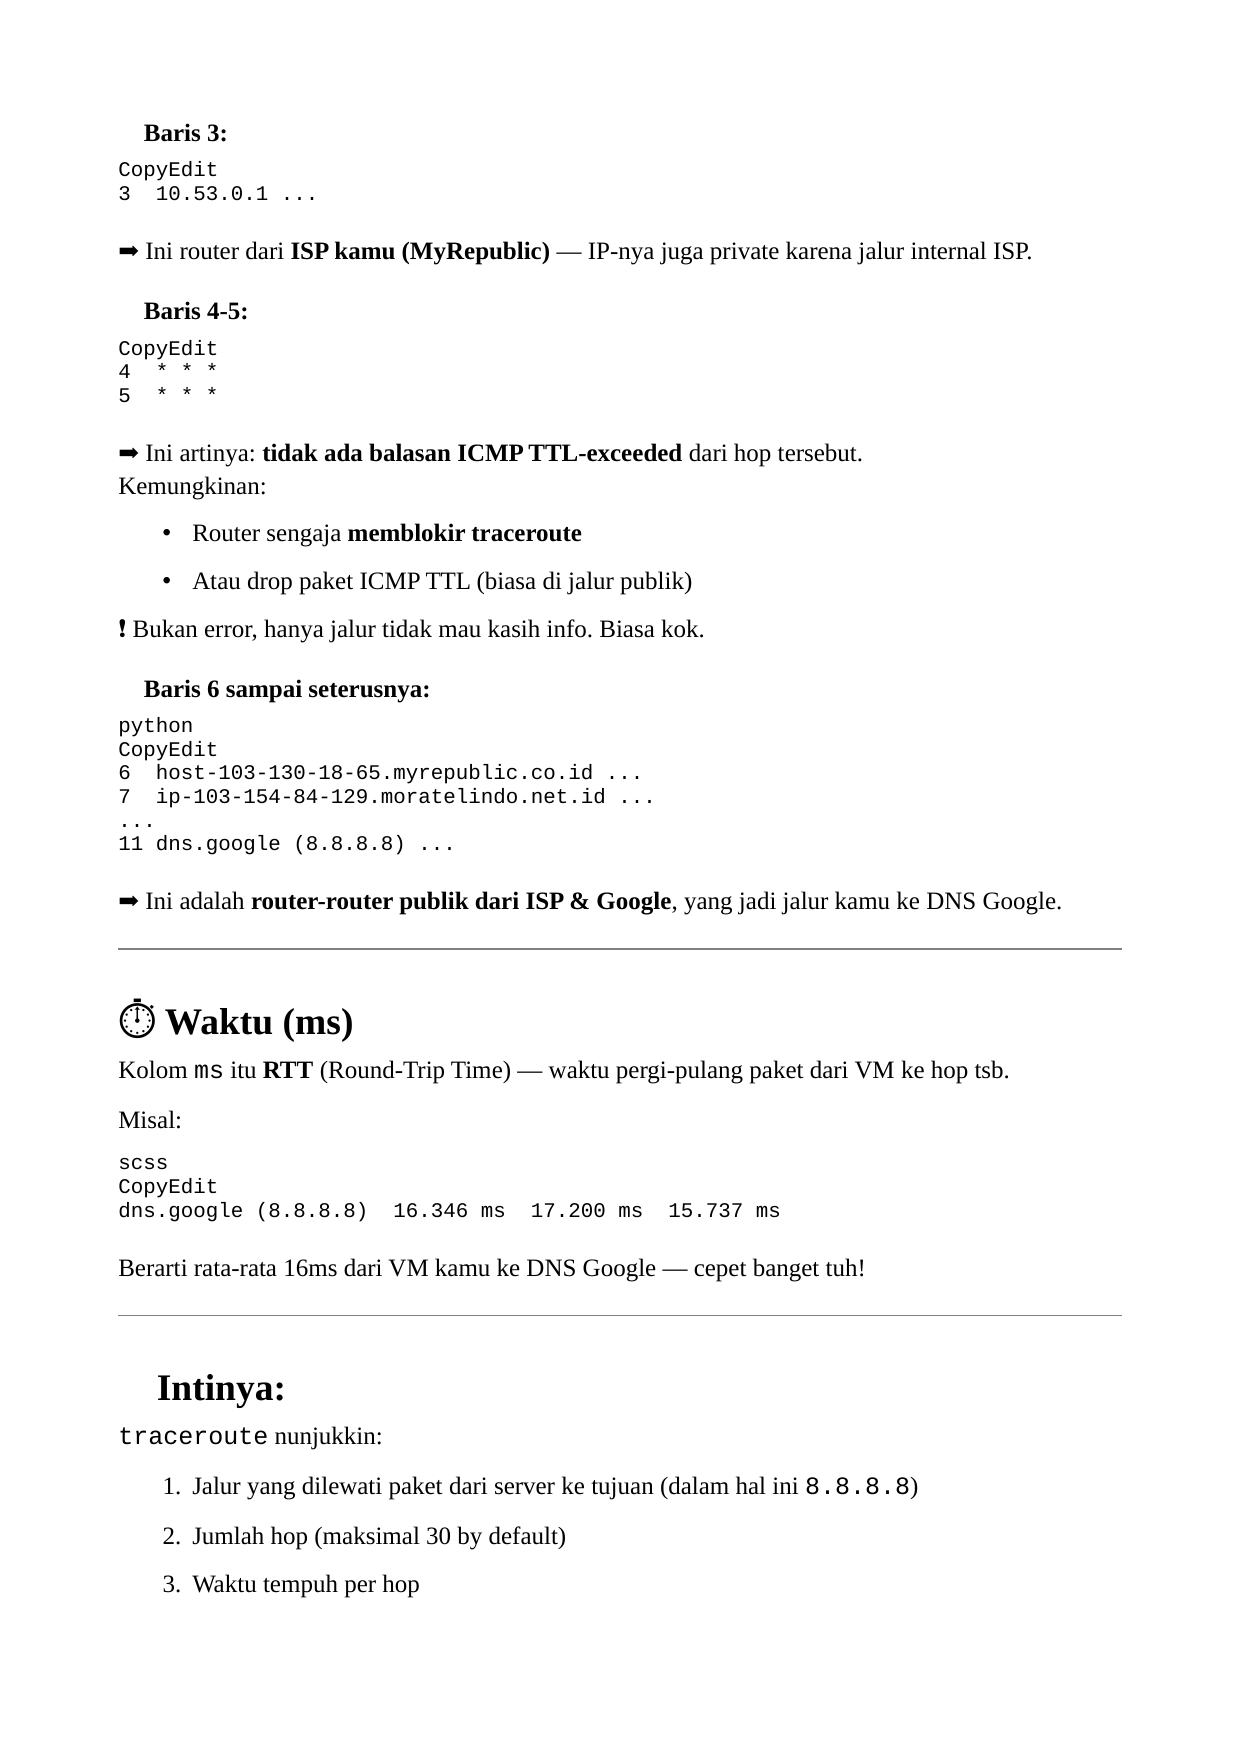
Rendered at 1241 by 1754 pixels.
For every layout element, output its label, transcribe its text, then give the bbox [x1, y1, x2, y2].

text CopyEdit [118, 1176, 1122, 1200]
text 11 dns.google (8.8.8.8) ... [118, 833, 1122, 857]
list Waktu tempuh per hop [162, 1569, 1122, 1597]
text ➡ Ini adalah router-router publik dari ISP & Google, yang jadi jalur kamu ke DNS Google. [118, 886, 1122, 915]
list Atau drop paket ICMP TTL (biasa di jalur publik) [162, 566, 1122, 595]
subtitle 🔢 Baris 4-5: [118, 296, 1122, 325]
text CopyEdit [118, 159, 1122, 183]
text ... [118, 810, 1122, 833]
list Router sengaja memblokir traceroute [162, 518, 1122, 547]
text scss [118, 1152, 1122, 1176]
text CopyEdit [118, 337, 1122, 361]
subtitle 🧠 Intinya: [118, 1366, 1122, 1409]
subtitle 🔢 Baris 6 sampai seterusnya: [118, 674, 1122, 703]
list Jalur yang dilewati paket dari server ke tujuan (dalam hal ini 8.8.8.8) [162, 1471, 1122, 1502]
text ❗ Bukan error, hanya jalur tidak mau kasih info. Biasa kok. [118, 614, 1122, 642]
text CopyEdit [118, 739, 1122, 762]
text 7 ip-103-154-84-129.moratelindo.net.id ... [118, 786, 1122, 810]
text 5 * * * [118, 385, 1122, 408]
text traceroute nunjukkin: [118, 1421, 1122, 1452]
subtitle ⏱️ Waktu (ms) [118, 999, 1122, 1042]
text ➡ Ini router dari ISP kamu (MyRepublic) — IP-nya juga private karena jalur internal ISP. [118, 236, 1122, 265]
text 6 host-103-130-18-65.myrepublic.co.id ... [118, 762, 1122, 786]
text dns.google (8.8.8.8) 16.346 ms 17.200 ms 15.737 ms [118, 1200, 1122, 1223]
list Jumlah hop (maksimal 30 by default) [162, 1521, 1122, 1550]
subtitle 🔢 Baris 3: [118, 118, 1122, 147]
text 4 * * * [118, 361, 1122, 385]
text Berarti rata-rata 16ms dari VM kamu ke DNS Google — cepet banget tuh! 🚀 [118, 1253, 1122, 1282]
text Kolom ms itu RTT (Round-Trip Time) — waktu pergi-pulang paket dari VM ke hop tsb. [118, 1055, 1122, 1086]
text Misal: [118, 1105, 1122, 1133]
text 3 10.53.0.1 ... [118, 183, 1122, 207]
text ➡ Ini artinya: tidak ada balasan ICMP TTL-exceeded dari hop tersebut. Kemungkinan: [118, 438, 1122, 500]
text python [118, 715, 1122, 739]
